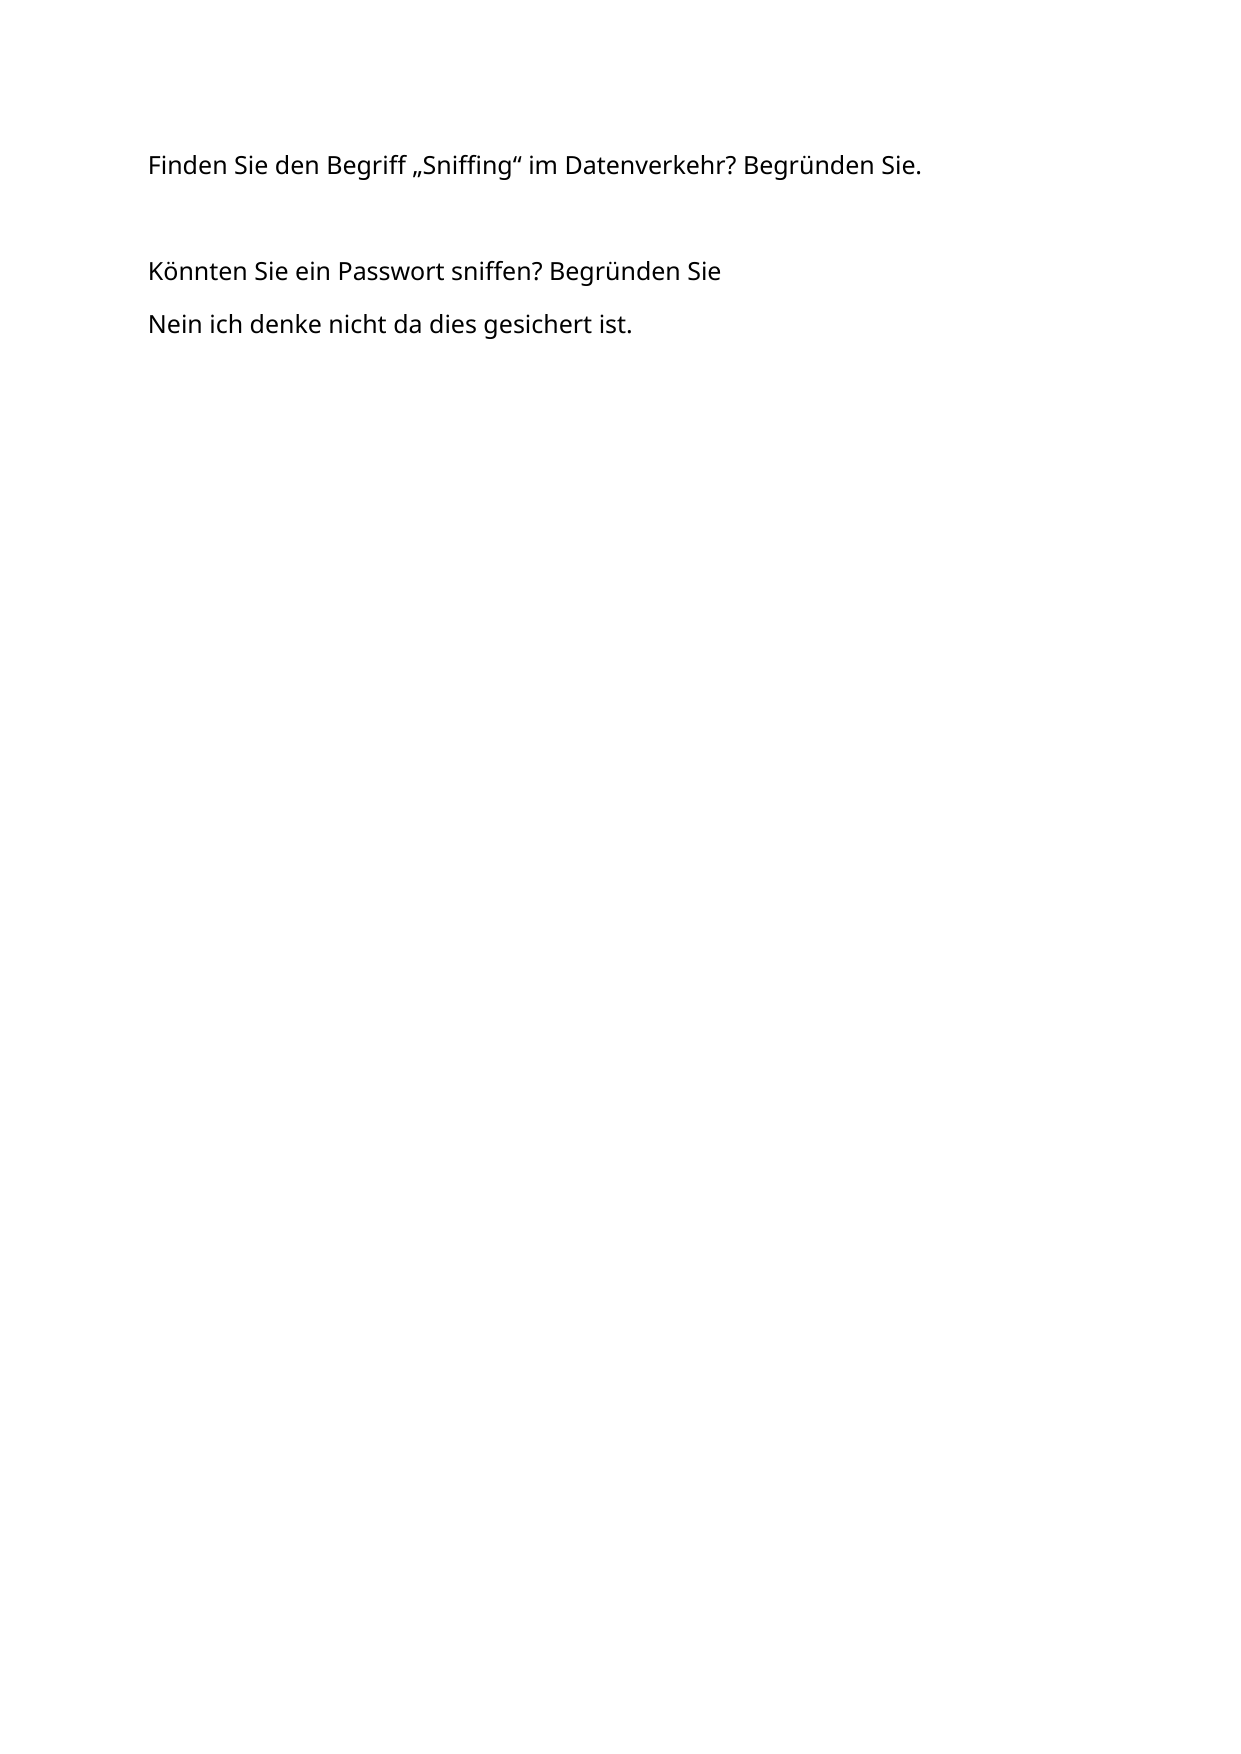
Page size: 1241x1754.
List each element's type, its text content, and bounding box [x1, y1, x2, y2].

text Könnten Sie ein Passwort sniffen? Begründen Sie [148, 254, 1093, 288]
text Nein ich denke nicht da dies gesichert ist. [148, 307, 1093, 341]
text Finden Sie den Begriff „Sniffing“ im Datenverkehr? Begründen Sie. [148, 148, 1093, 182]
